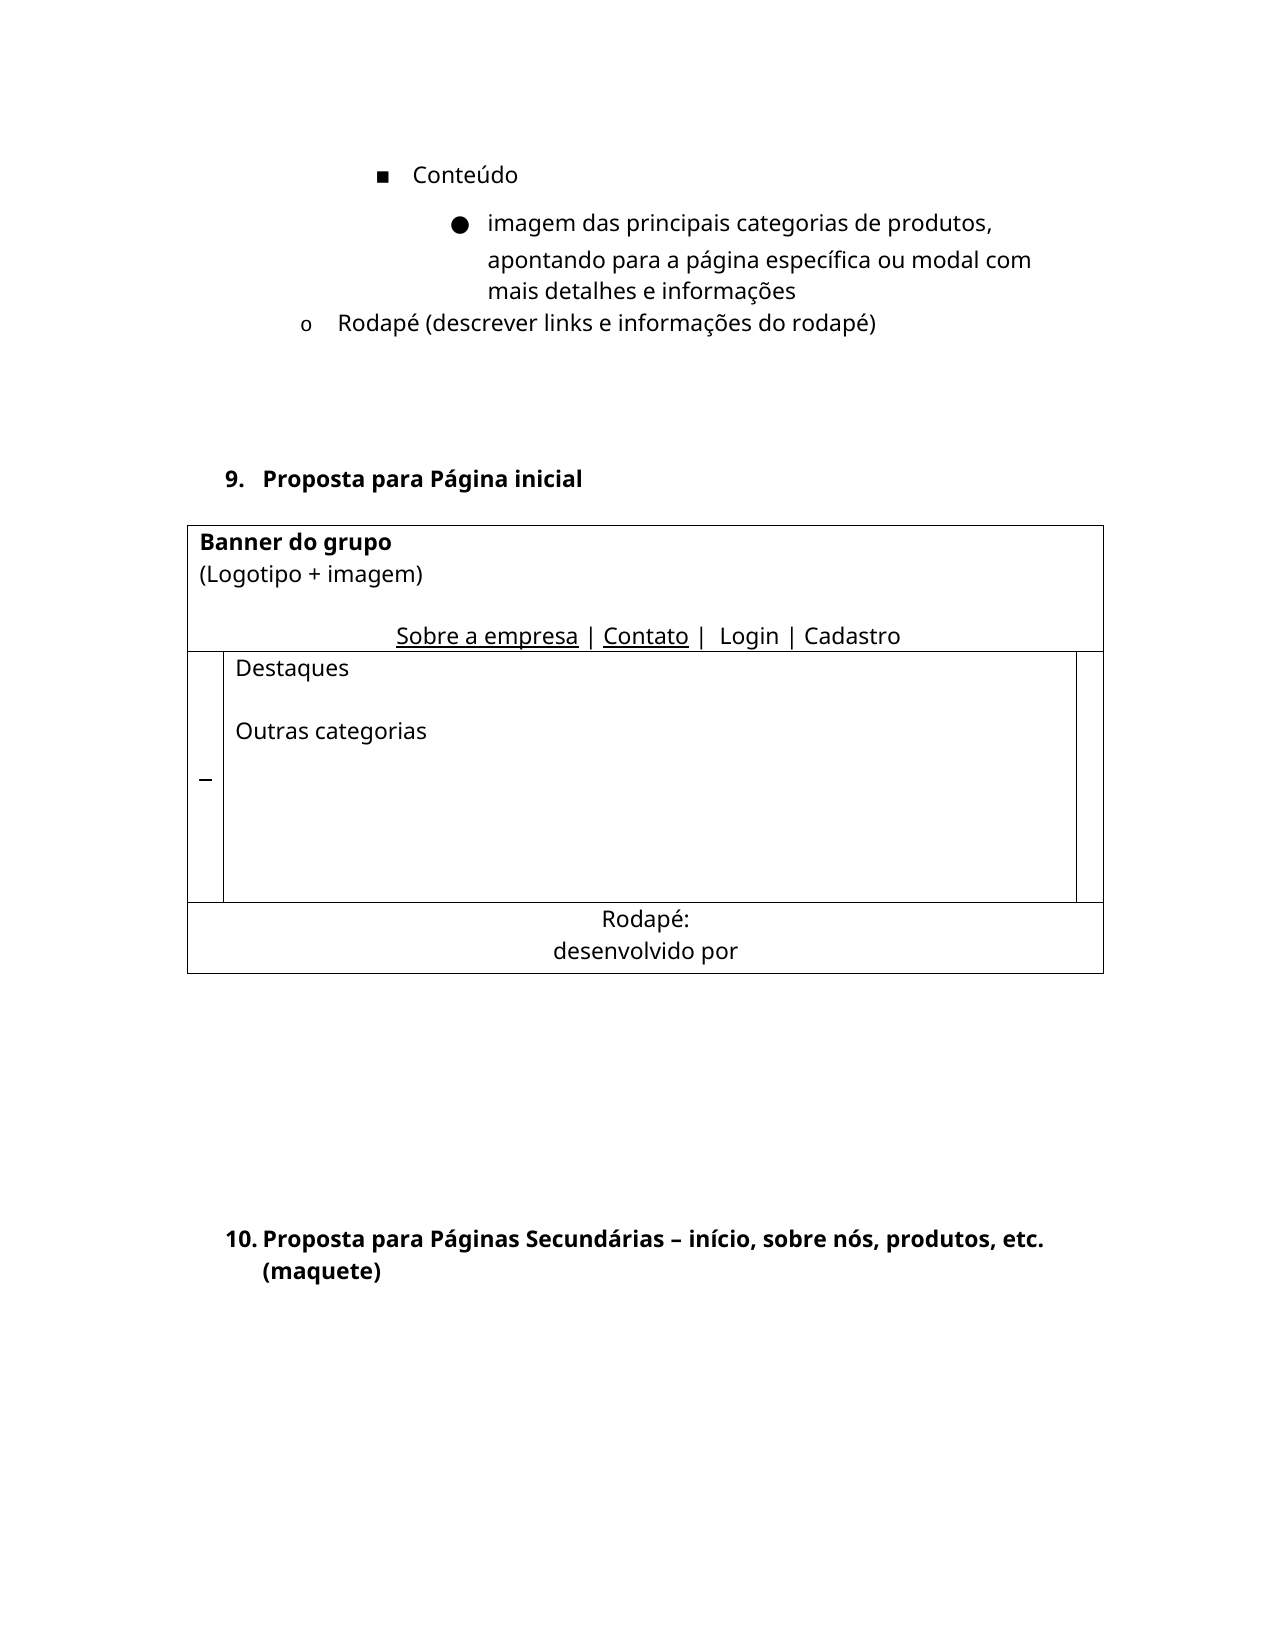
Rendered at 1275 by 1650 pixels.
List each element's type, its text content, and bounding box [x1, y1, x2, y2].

list Proposta para Páginas Secundárias – início, sobre nós, produtos, etc. (maquete) [225, 1223, 1087, 1286]
list Proposta para Página inicial [225, 463, 1087, 494]
table_cell [188, 652, 223, 902]
table_header Banner do grupo (Logotipo + imagem) Sobre a empresa | Contato | Login | Cadastro [188, 526, 1103, 651]
table_cell [1077, 652, 1103, 902]
table_cell Rodapé: desenvolvido por [188, 903, 1103, 973]
list Rodapé (descrever links e informações do rodapé) [300, 306, 1087, 338]
list imagem das principais categorias de produtos, apontando para a página específica ou modal com mais detalhes e informações [450, 197, 1087, 306]
list Conteúdo [375, 150, 1087, 197]
table_cell Destaques Outras categorias [224, 652, 1076, 902]
